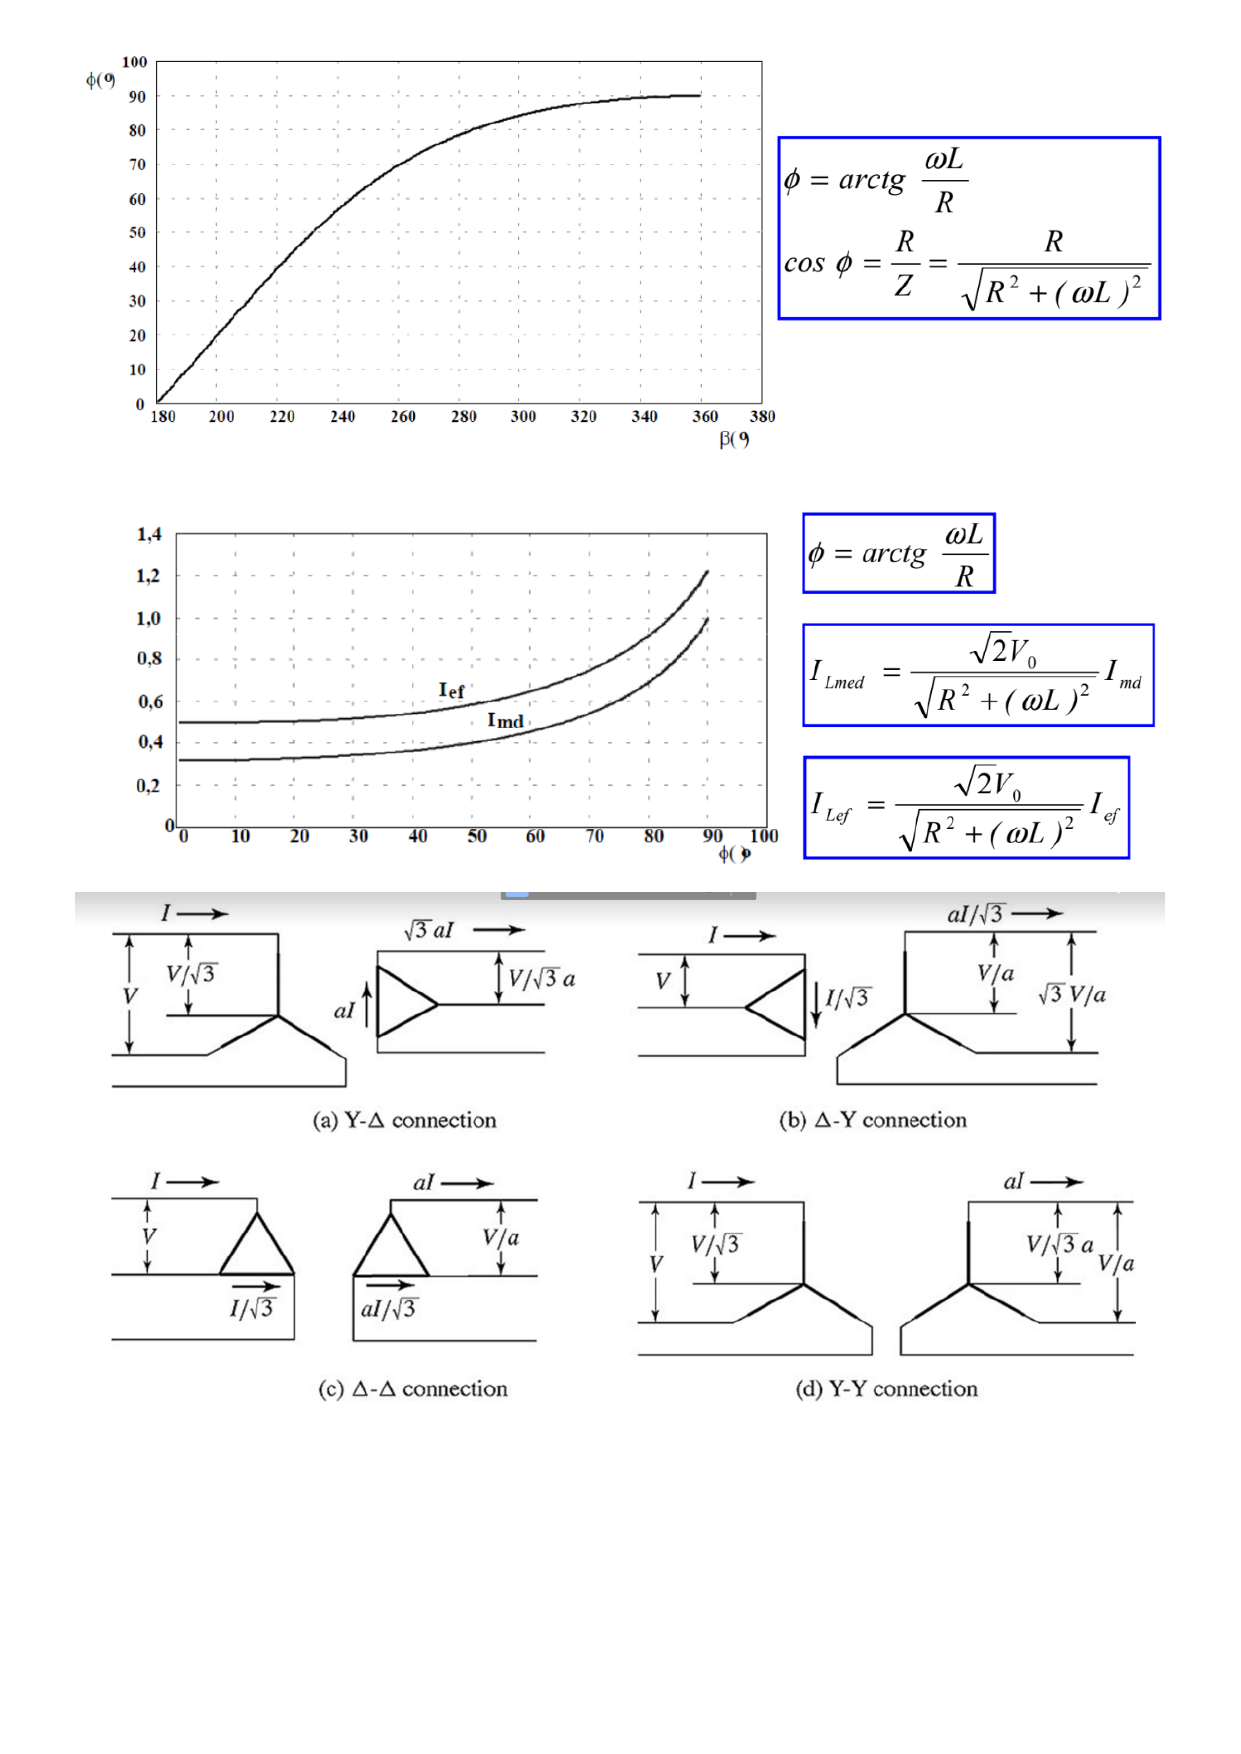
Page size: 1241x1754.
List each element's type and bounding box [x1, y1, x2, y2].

picture [75, 42, 1166, 452]
picture [75, 460, 1166, 1404]
